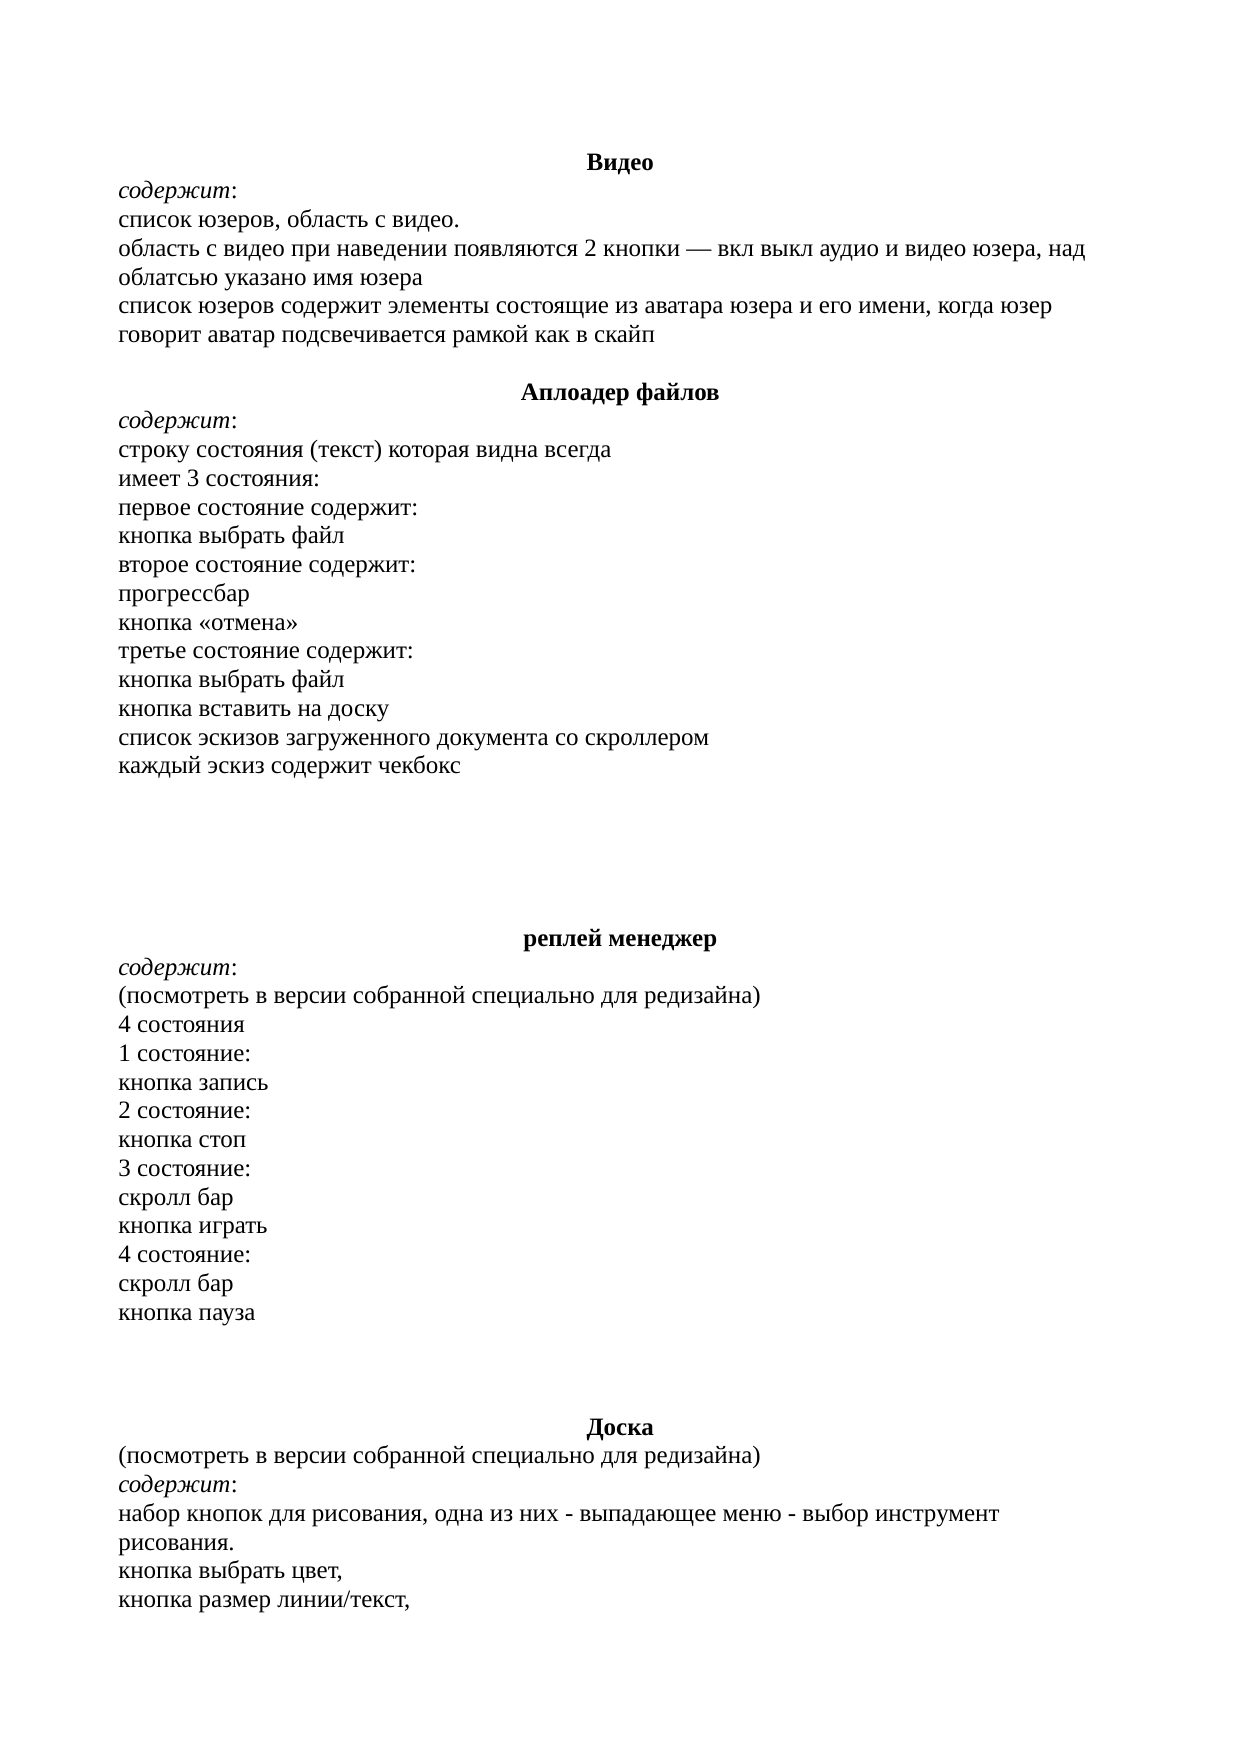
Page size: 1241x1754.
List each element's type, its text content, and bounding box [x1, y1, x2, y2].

text набор кнопок для рисования, одна из них - выпадающее меню - выбор инструмент рисования. [118, 1498, 1122, 1556]
text Аплоадер файлов [118, 377, 1122, 406]
text 1 состояние: [118, 1038, 1122, 1067]
text кнопка пауза [118, 1297, 1122, 1326]
text первое состояние содержит: [118, 492, 1122, 521]
text кнопка выбрать файл [118, 664, 1122, 693]
text (посмотреть в версии собранной специально для редизайна) [118, 981, 1122, 1009]
text прогрессбар [118, 578, 1122, 607]
text 3 состояние: [118, 1153, 1122, 1182]
text скролл бар [118, 1268, 1122, 1297]
text 2 состояние: [118, 1096, 1122, 1124]
text (посмотреть в версии собранной специально для редизайна) [118, 1441, 1122, 1469]
text список юзеров, область с видео. [118, 204, 1122, 233]
text 4 состояние: [118, 1239, 1122, 1268]
text кнопка запись [118, 1067, 1122, 1096]
text реплей менеджер [118, 923, 1122, 952]
text кнопка стоп [118, 1124, 1122, 1153]
text список эскизов загруженного документа со скроллером [118, 722, 1122, 751]
text третье состояние содержит: [118, 636, 1122, 664]
text Доска [118, 1412, 1122, 1441]
text область с видео при наведении появляются 2 кнопки — вкл выкл аудио и видео юзера, над облатсью указано имя юзера [118, 233, 1122, 291]
text содержит: [118, 952, 1122, 981]
text каждый эскиз содержит чекбокс [118, 751, 1122, 779]
text содержит: [118, 406, 1122, 434]
text Видео [118, 147, 1122, 176]
text второе состояние содержит: [118, 549, 1122, 578]
text строку состояния (текст) которая видна всегда [118, 434, 1122, 463]
text кнопка выбрать цвет, [118, 1556, 1122, 1584]
text содержит: [118, 1469, 1122, 1498]
text 4 состояния [118, 1009, 1122, 1038]
text скролл бар [118, 1182, 1122, 1211]
text кнопка размер линии/текст, [118, 1584, 1122, 1613]
text кнопка «отмена» [118, 607, 1122, 636]
text список юзеров содержит элементы состоящие из аватара юзера и его имени, когда юзер говорит аватар подсвечивается рамкой как в скайп [118, 291, 1122, 348]
text кнопка играть [118, 1211, 1122, 1239]
text содержит: [118, 176, 1122, 204]
text кнопка выбрать файл [118, 521, 1122, 549]
text кнопка вставить на доску [118, 693, 1122, 722]
text имеет 3 состояния: [118, 463, 1122, 492]
